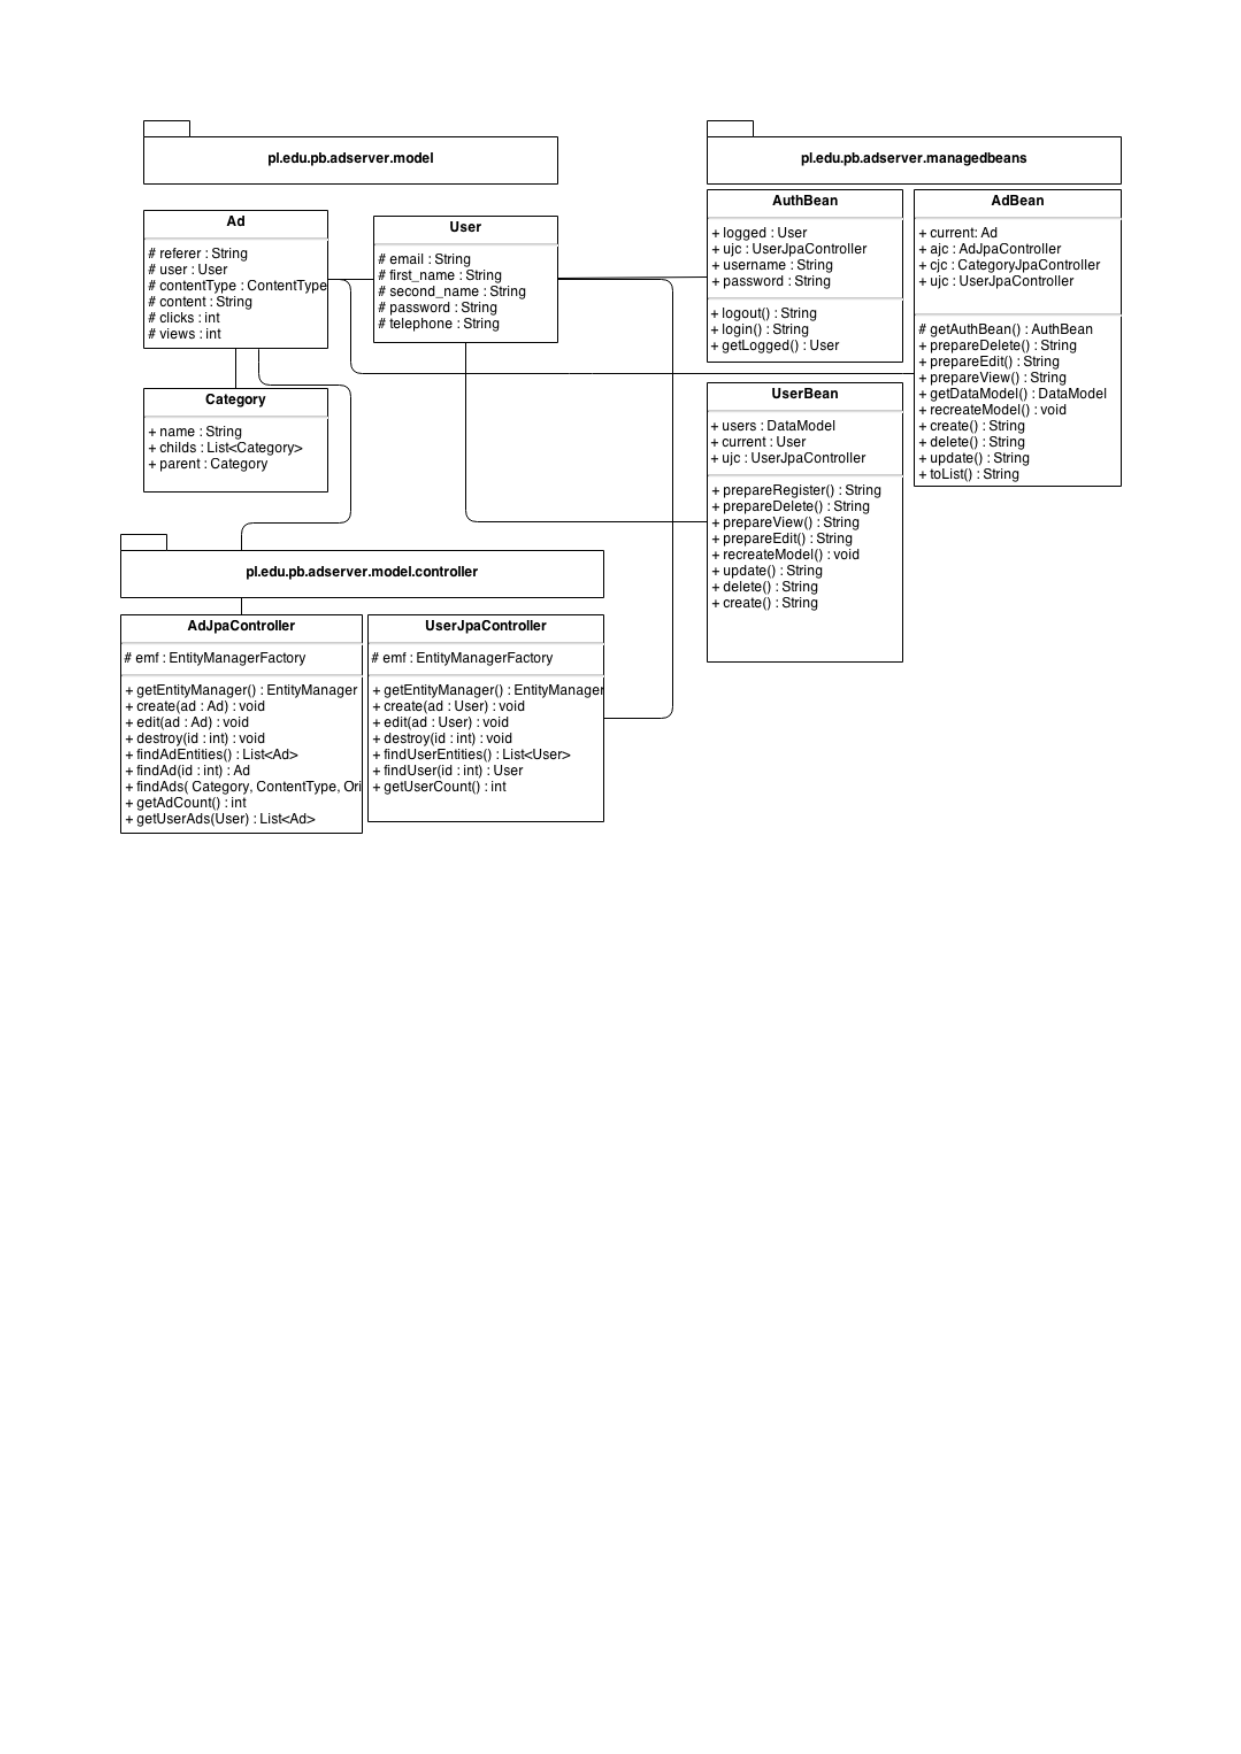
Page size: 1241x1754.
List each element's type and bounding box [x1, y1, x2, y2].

picture [118, 118, 1123, 835]
